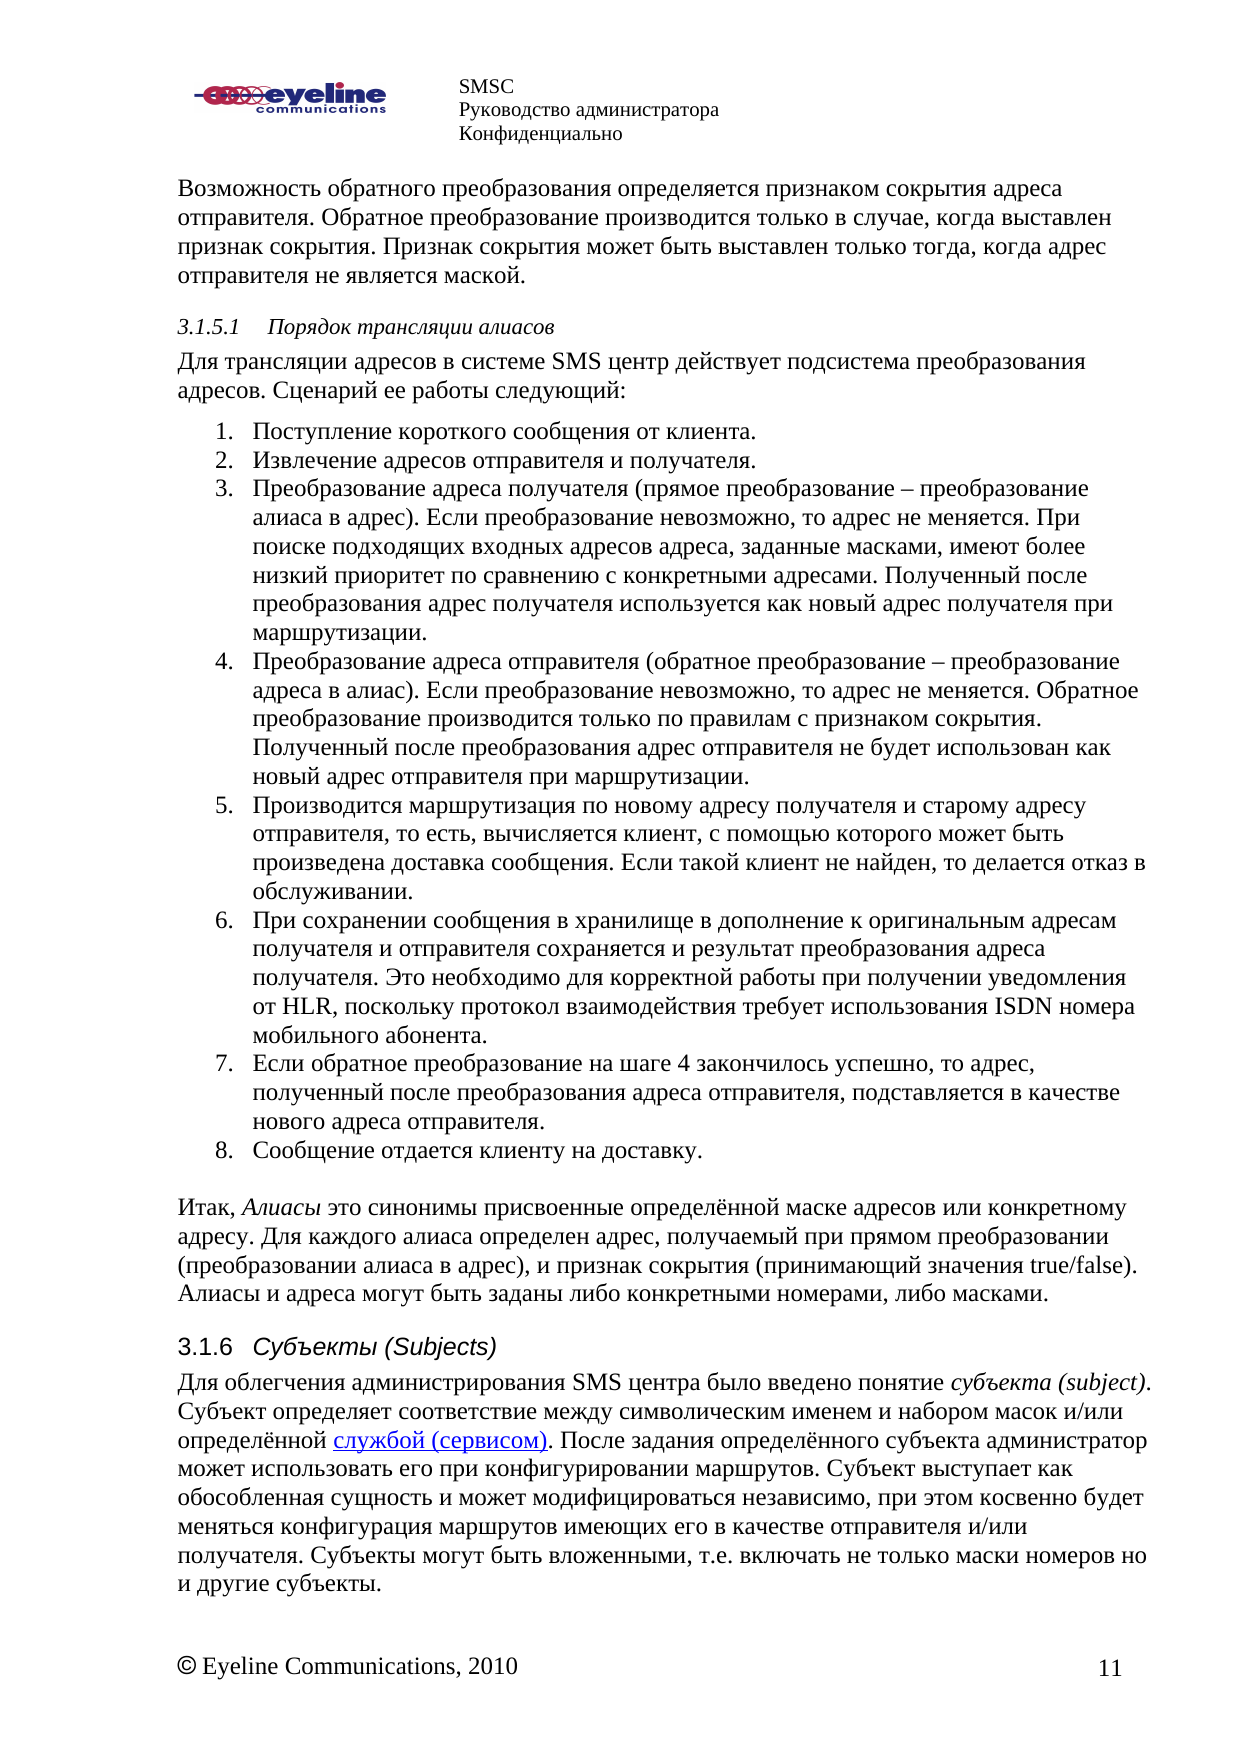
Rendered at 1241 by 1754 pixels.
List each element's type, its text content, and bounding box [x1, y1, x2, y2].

list Преобразование адреса получателя (прямое преобразование – преобразование алиаса в адрес). Если преобразование невозможно, то адрес не меняется. При поиске подходящих входных адресов адреса, заданные масками, имеют более низкий приоритет по сравнению с конкретными адресами. Полученный после преобразования адрес получателя используется как новый адрес получателя при маршрутизации. [215, 473, 1152, 646]
list Поступление короткого сообщения от клиента. [215, 416, 1152, 445]
text Возможность обратного преобразования определяется признаком сокрытия адреса отправителя. Обратное преобразование производится только в случае, когда выставлен признак сокрытия. Признак сокрытия может быть выставлен только тогда, когда адрес отправителя не является маской. [177, 173, 1152, 288]
list Извлечение адресов отправителя и получателя. [215, 445, 1152, 473]
list При сохранении сообщения в хранилище в дополнение к оригинальным адресам получателя и отправителя сохраняется и результат преобразования адреса получателя. Это необходимо для корректной работы при получении уведомления от HLR, поскольку протокол взаимодействия требует использования ISDN номера мобильного абонента. [215, 905, 1152, 1048]
list Сообщение отдается клиенту на доставку. [215, 1135, 1152, 1163]
list Если обратное преобразование на шаге 4 закончилось успешно, то адрес, полученный после преобразования адреса отправителя, подставляется в качестве нового адреса отправителя. [215, 1048, 1152, 1135]
list Производится маршрутизация по новому адресу получателя и старому адресу отправителя, то есть, вычисляется клиент, с помощью которого может быть произведена доставка сообщения. Если такой клиент не найден, то делается отказ в обслуживании. [215, 790, 1152, 905]
subtitle Субъекты (Subjects) [177, 1332, 1152, 1361]
picture [194, 82, 386, 113]
text Для облегчения администрирования SMS центра было введено понятие субъекта (subject). Субъект определяет соответствие между символическим именем и набором масок и/или определённой службой (сервисом). После задания определённого субъекта администратор может использовать его при конфигурировании маршрутов. Субъект выступает как обособленная сущность и может модифицироваться независимо, при этом косвенно будет меняться конфигурация маршрутов имеющих его в качестве отправителя и/или получателя. Субъекты могут быть вложенными, т.е. включать не только маски номеров но и другие субъекты. [177, 1367, 1152, 1597]
list Преобразование адреса отправителя (обратное преобразование – преобразование адреса в алиас). Если преобразование невозможно, то адрес не меняется. Обратное преобразование производится только по правилам с признаком сокрытия. Полученный после преобразования адрес отправителя не будет использован как новый адрес отправителя при маршрутизации. [215, 646, 1152, 790]
text Для трансляции адресов в системе SMS центр действует подсистема преобразования адресов. Сценарий ее работы следующий: [177, 346, 1152, 403]
subtitle Порядок трансляции алиасов [177, 313, 1152, 340]
text Итак, Алиасы это синонимы присвоенные определённой маске адресов или конкретному адресу. Для каждого алиаса определен адрес, получаемый при прямом преобразовании (преобразовании алиаса в адрес), и признак сокрытия (принимающий значения true/false). Алиасы и адреса могут быть заданы либо конкретными номерами, либо масками. [177, 1192, 1152, 1307]
